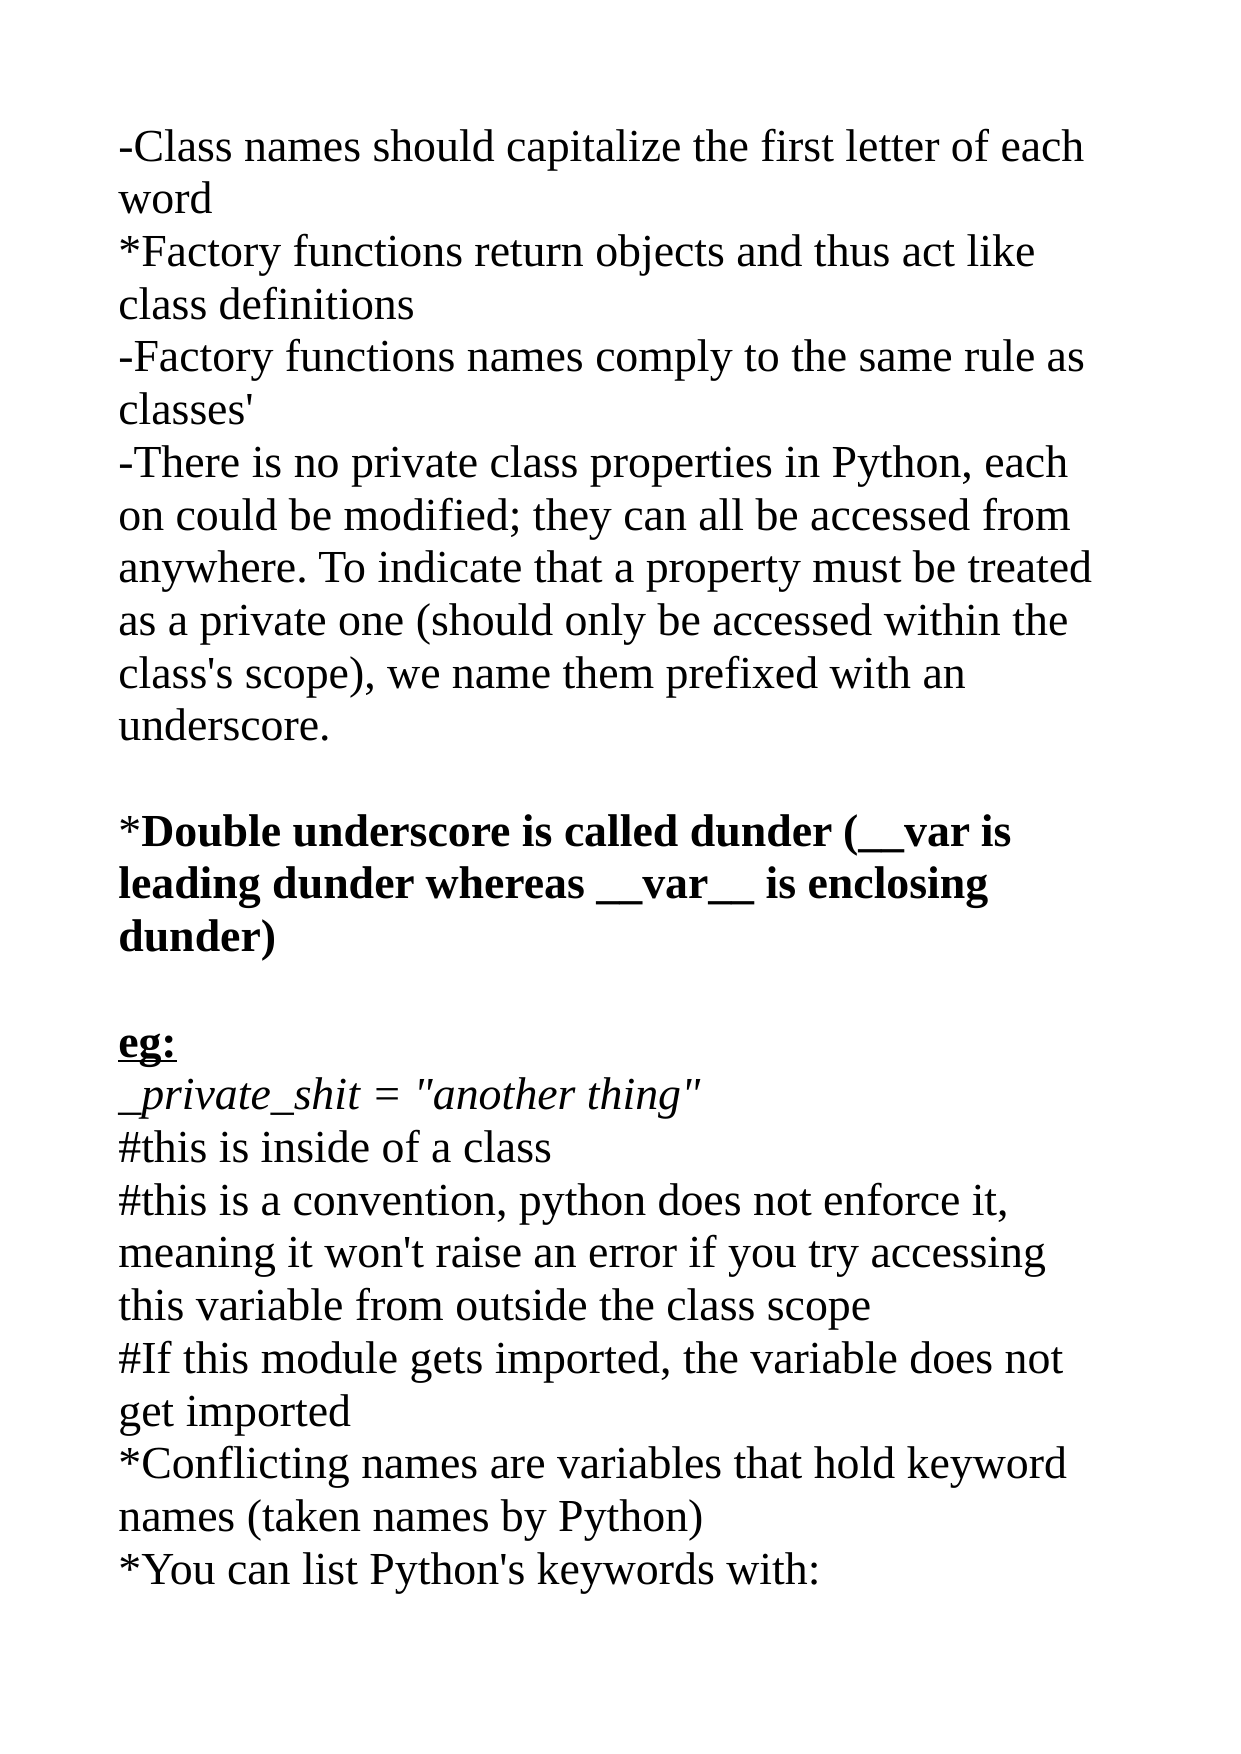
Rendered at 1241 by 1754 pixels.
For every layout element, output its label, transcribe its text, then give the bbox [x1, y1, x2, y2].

text #If this module gets imported, the variable does not get imported [118, 1330, 1122, 1436]
text *Conflicting names are variables that hold keyword names (taken names by Python) [118, 1436, 1122, 1541]
text -Class names should capitalize the first letter of each word [118, 118, 1122, 223]
text *Double underscore is called dunder (__var is leading dunder whereas __var__ is enclosing dunder) [118, 803, 1122, 961]
text *Factory functions return objects and thus act like class definitions [118, 223, 1122, 329]
text -Factory functions names comply to the same rule as classes' [118, 329, 1122, 434]
text #this is a convention, python does not enforce it, meaning it won't raise an error if you try accessing this variable from outside the class scope [118, 1172, 1122, 1330]
text #this is inside of a class [118, 1119, 1122, 1172]
text _private_shit = "another thing" [118, 1067, 1122, 1119]
text eg: [118, 1014, 1122, 1067]
text -There is no private class properties in Python, each on could be modified; they can all be accessed from anywhere. To indicate that a property must be treated as a private one (should only be accessed within the class's scope), we name them prefixed with an underscore. [118, 434, 1122, 751]
text *You can list Python's keywords with: [118, 1541, 1122, 1594]
